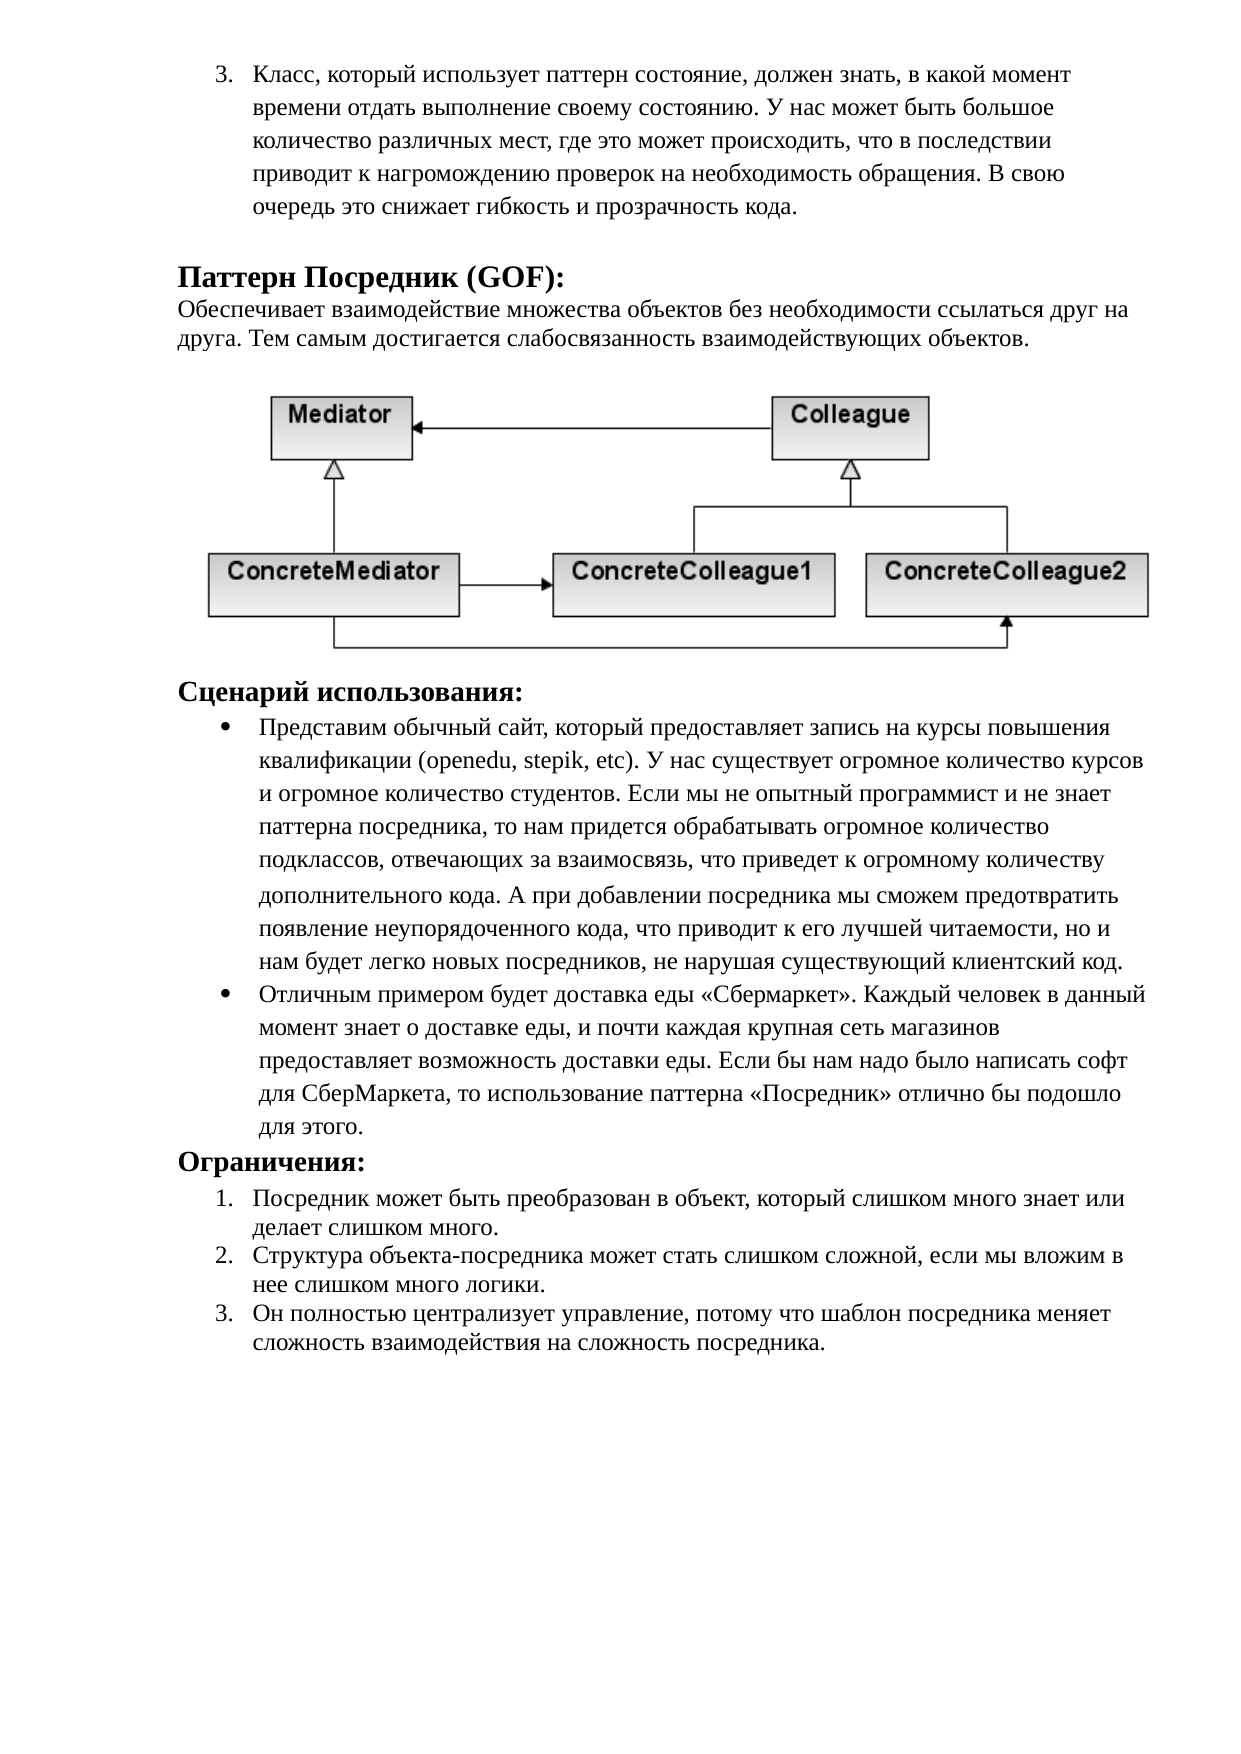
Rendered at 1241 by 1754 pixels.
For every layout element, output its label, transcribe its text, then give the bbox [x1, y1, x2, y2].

list Он полностью централизует управление, потому что шаблон посредника меняет сложность взаимодействия на сложность посредника. [215, 1298, 1152, 1355]
list Представим обычный сайт, который предоставляет запись на курсы повышения квалификации (openedu, stepik, etc). У нас существует огромное количество курсов и огромное количество студентов. Если мы не опытный программист и не знает паттерна посредника, то нам придется обрабатывать огромное количество подклассов, отвечающих за взаимосвязь, что приведет к огромному количеству дополнительного кода. А при добавлении посредника мы сможем предотвратить появление неупорядоченного кода, что приводит к его лучшей читаемости, но и нам будет легко новых посредников, не нарушая существующий клиентский код. [221, 712, 1152, 975]
text Ограничения: [177, 1144, 1152, 1178]
list Класс, который использует паттерн состояние, должен знать, в какой момент времени отдать выполнение своему состоянию. У нас может быть большое количество различных мест, где это может происходить, что в последствии приводит к нагромождению проверок на необходимость обращения. В свою очередь это снижает гибкость и прозрачность кода. [215, 59, 1152, 220]
list Отличным примером будет доставка еды «Сбермаркет». Каждый человек в данный момент знает о доставке еды, и почти каждая крупная сеть магазинов предоставляет возможность доставки еды. Если бы нам надо было написать софт для СберМаркета, то использование паттерна «Посредник» отлично бы подошло для этого. [221, 979, 1152, 1140]
text Обеспечивает взаимодействие множества объектов без необходимости ссылаться друг на друга. Тем самым достигается слабосвязанность взаимодействующих объектов. [177, 294, 1152, 351]
text Паттерн Посредник (GOF): [177, 258, 1152, 294]
text Сценарий использования: [177, 674, 1152, 707]
list Структура объекта-посредника может стать слишком сложной, если мы вложим в нее слишком много логики. [215, 1240, 1152, 1298]
list Посредник может быть преобразован в объект, который слишком много знает или делает слишком много. [215, 1183, 1152, 1240]
